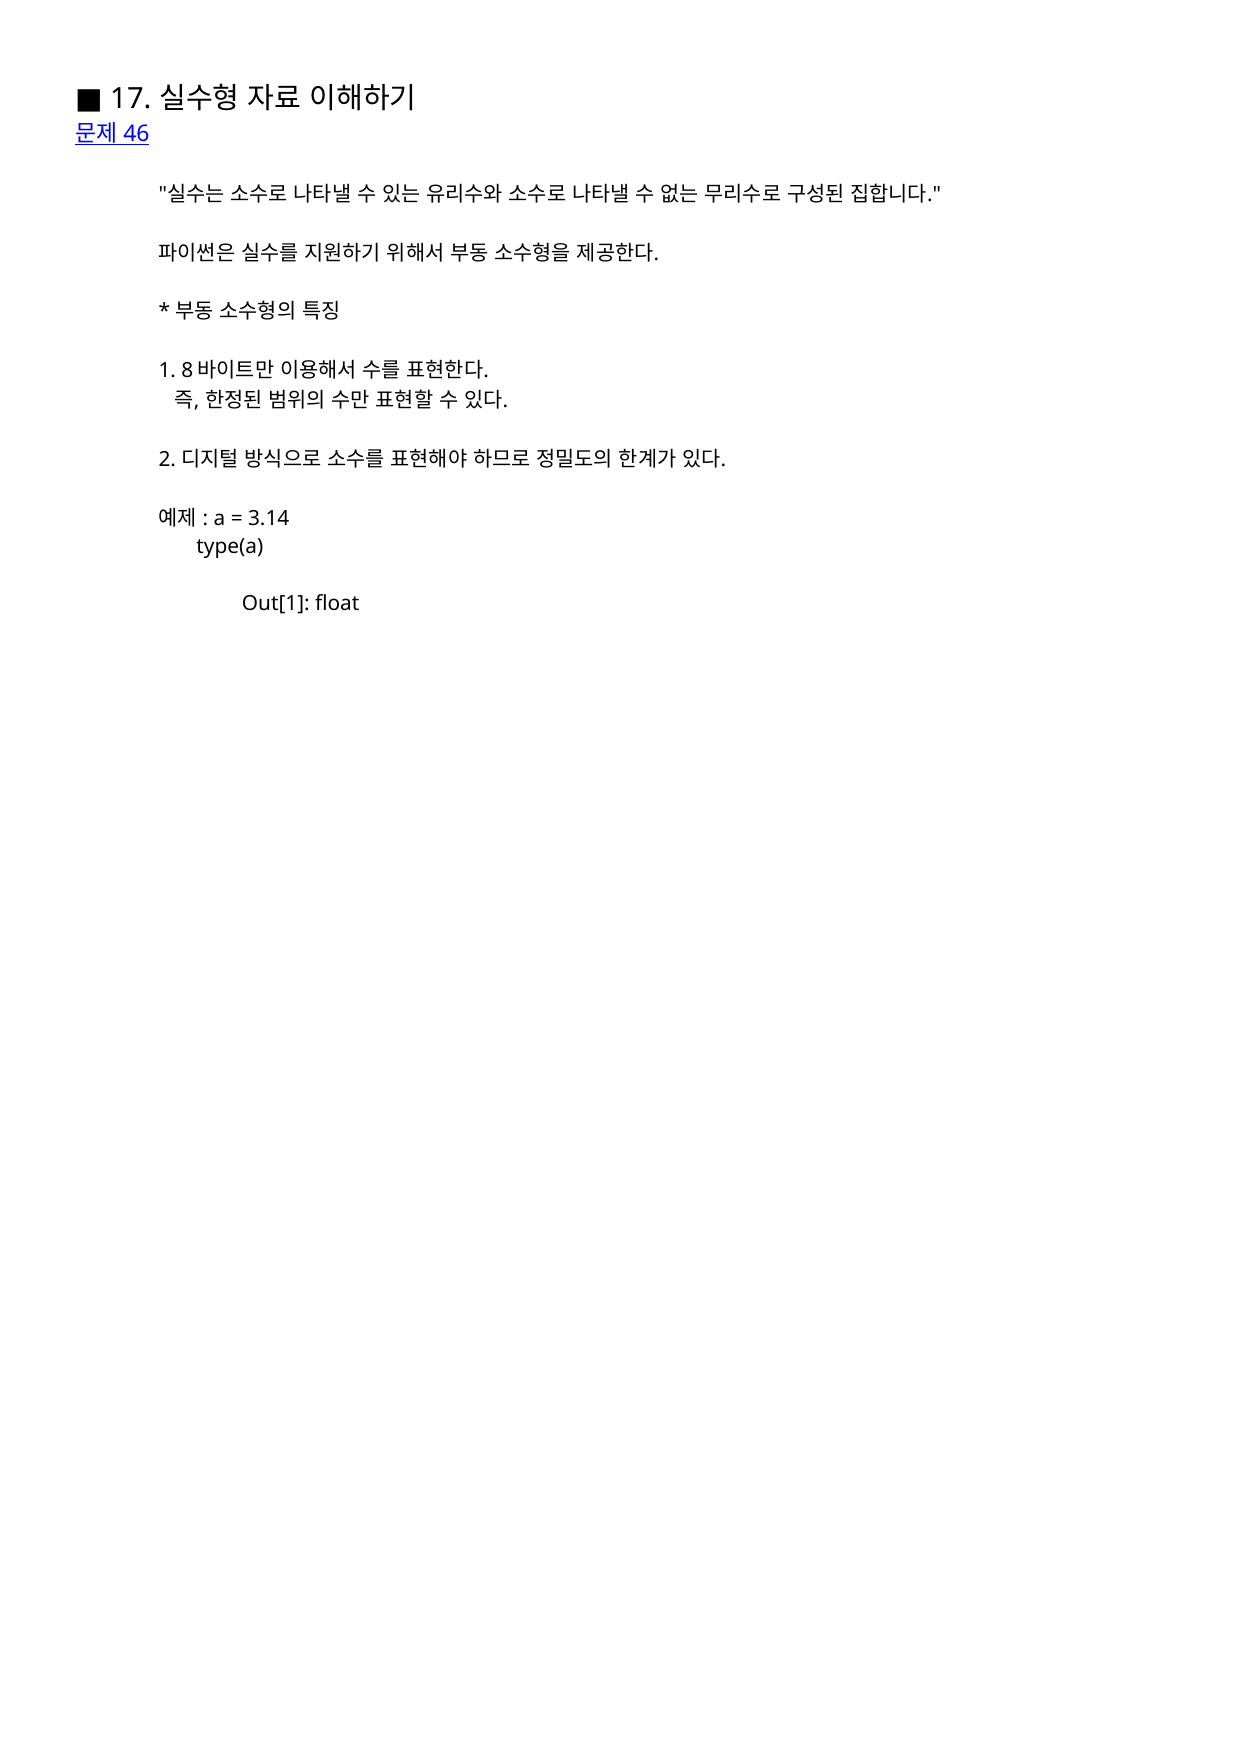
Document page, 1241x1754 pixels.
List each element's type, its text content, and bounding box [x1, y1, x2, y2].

text "실수는 소수로 나타낼 수 있는 유리수와 소수로 나타낼 수 없는 무리수로 구성된 집합니다." [75, 177, 1165, 207]
text 문제 46 [75, 117, 1165, 149]
text 예제 : a = 3.14 [75, 501, 1165, 531]
text 2. 디지털 방식으로 소수를 표현해야 하므로 정밀도의 한계가 있다. [75, 442, 1165, 473]
subtitle ■ 17. 실수형 자료 이해하기 [75, 75, 1165, 117]
text type(a) [75, 531, 1165, 560]
text Out[1]: float [75, 588, 1165, 617]
text 즉, 한정된 범위의 수만 표현할 수 있다. [75, 384, 1165, 414]
text 파이썬은 실수를 지원하기 위해서 부동 소수형을 제공한다. [75, 236, 1165, 266]
text * 부동 소수형의 특징 [75, 294, 1165, 325]
text 1. 8바이트만 이용해서 수를 표현한다. [75, 353, 1165, 384]
